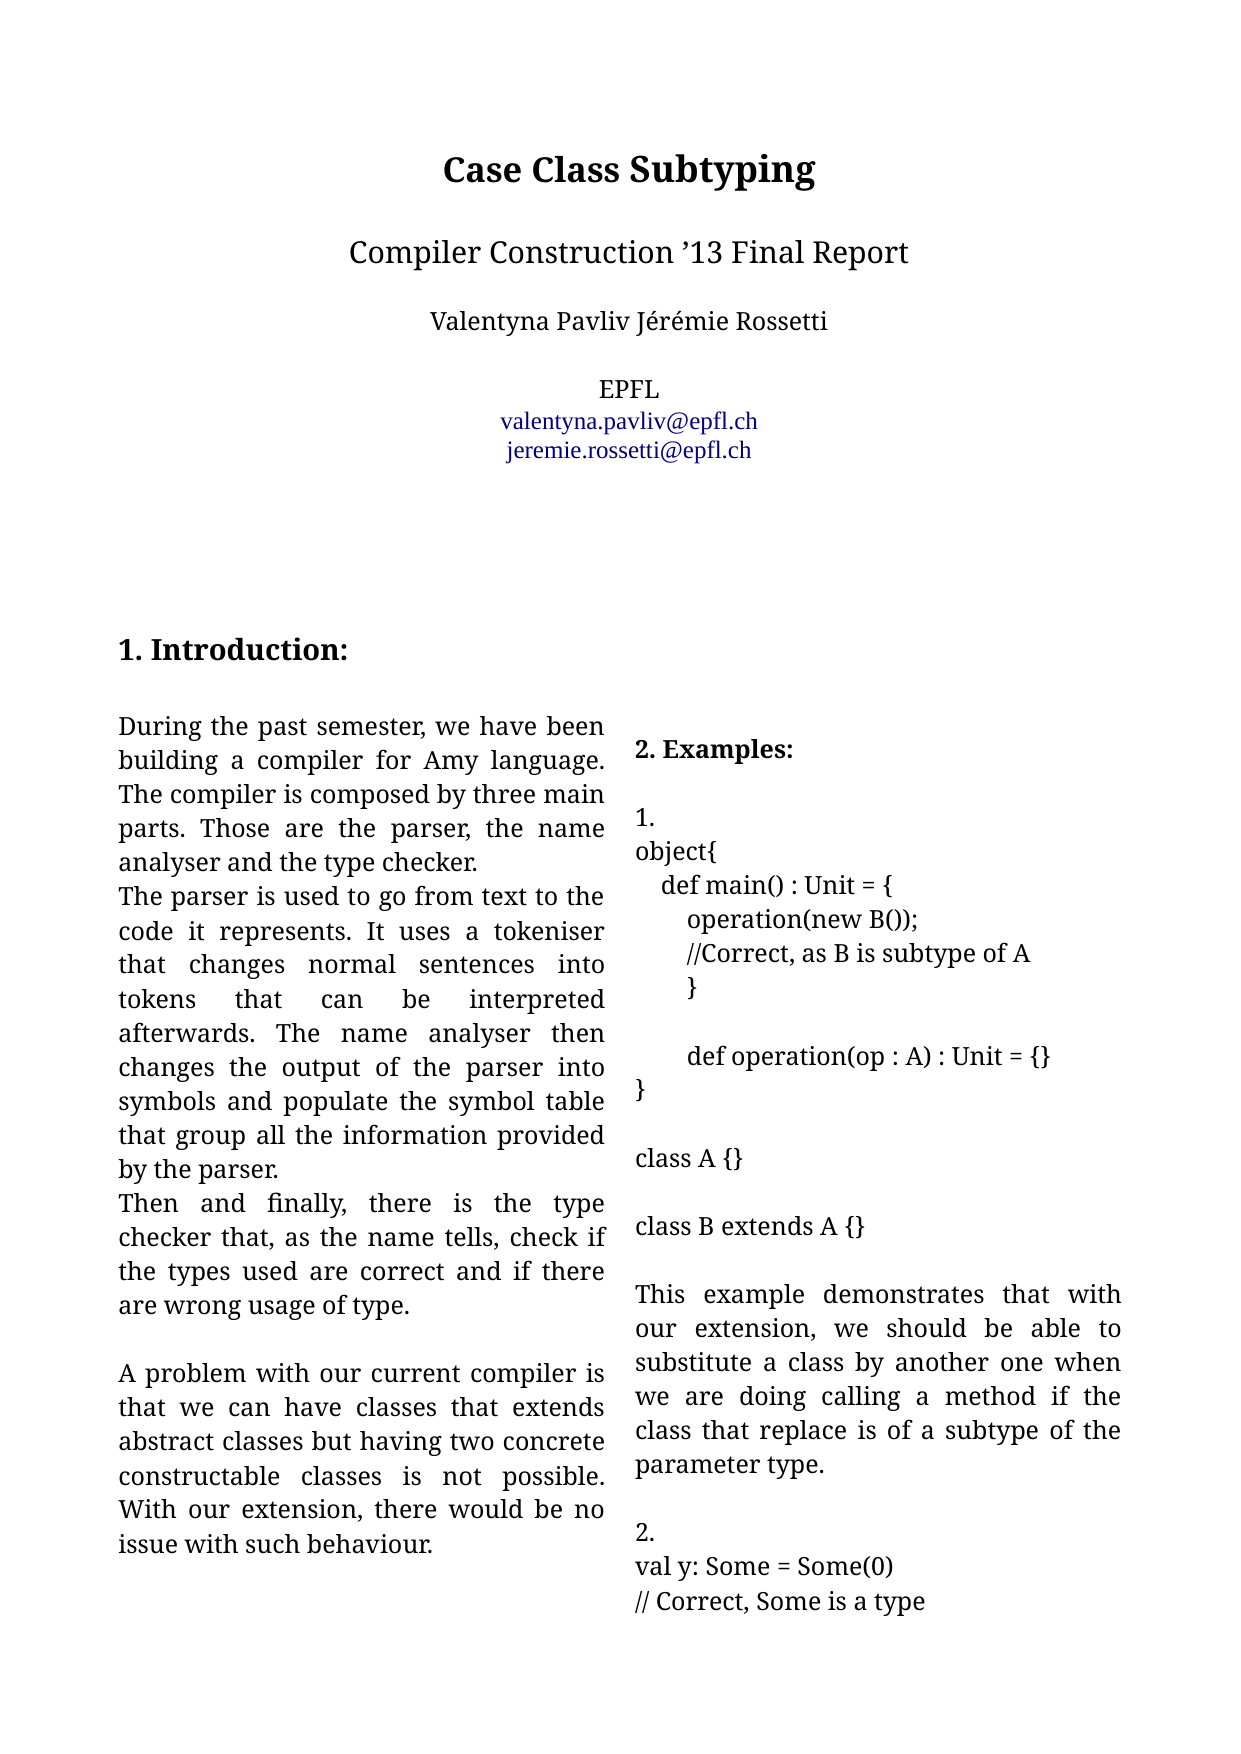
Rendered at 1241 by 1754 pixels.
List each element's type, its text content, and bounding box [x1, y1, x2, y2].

text operation(new B()); [635, 902, 1122, 936]
text 2. [635, 1515, 1122, 1549]
text } [635, 1072, 1122, 1106]
text def main() : Unit = { [635, 868, 1122, 902]
text val y: Some = Some(0) [635, 1549, 1122, 1583]
text The parser is used to go from text to the code it represents. It uses a tokeniser that changes normal sentences into tokens that can be interpreted afterwards. The name analyser then changes the output of the parser into symbols and populate the symbol table that group all the information provided by the parser. [118, 879, 605, 1186]
text A problem with our current compiler is that we can have classes that extends abstract classes but having two concrete constructable classes is not possible. With our extension, there would be no issue with such behaviour. [118, 1356, 605, 1560]
text During the past semester, we have been building a compiler for Amy language. The compiler is composed by three main parts. Those are the parser, the name analyser and the type checker. [118, 709, 605, 879]
text class A {} [635, 1140, 1122, 1174]
text object{ [635, 834, 1122, 868]
text This example demonstrates that with our extension, we should be able to substitute a class by another one when we are doing calling a method if the class that replace is of a subtype of the parameter type. [635, 1277, 1122, 1481]
text //Correct, as B is subtype of A [635, 936, 1122, 970]
text 2. Examples: [635, 732, 1122, 766]
text class B extends A {} [635, 1208, 1122, 1242]
text 1. Introduction: [118, 629, 605, 669]
text 1. [635, 800, 1122, 834]
text def operation(op : A) : Unit = {} [635, 1038, 1122, 1072]
text } [635, 970, 1122, 1004]
text Then and finally, there is the type checker that, as the name tells, check if the types used are correct and if there are wrong usage of type. [118, 1186, 605, 1322]
text // Correct, Some is a type [635, 1583, 1122, 1617]
